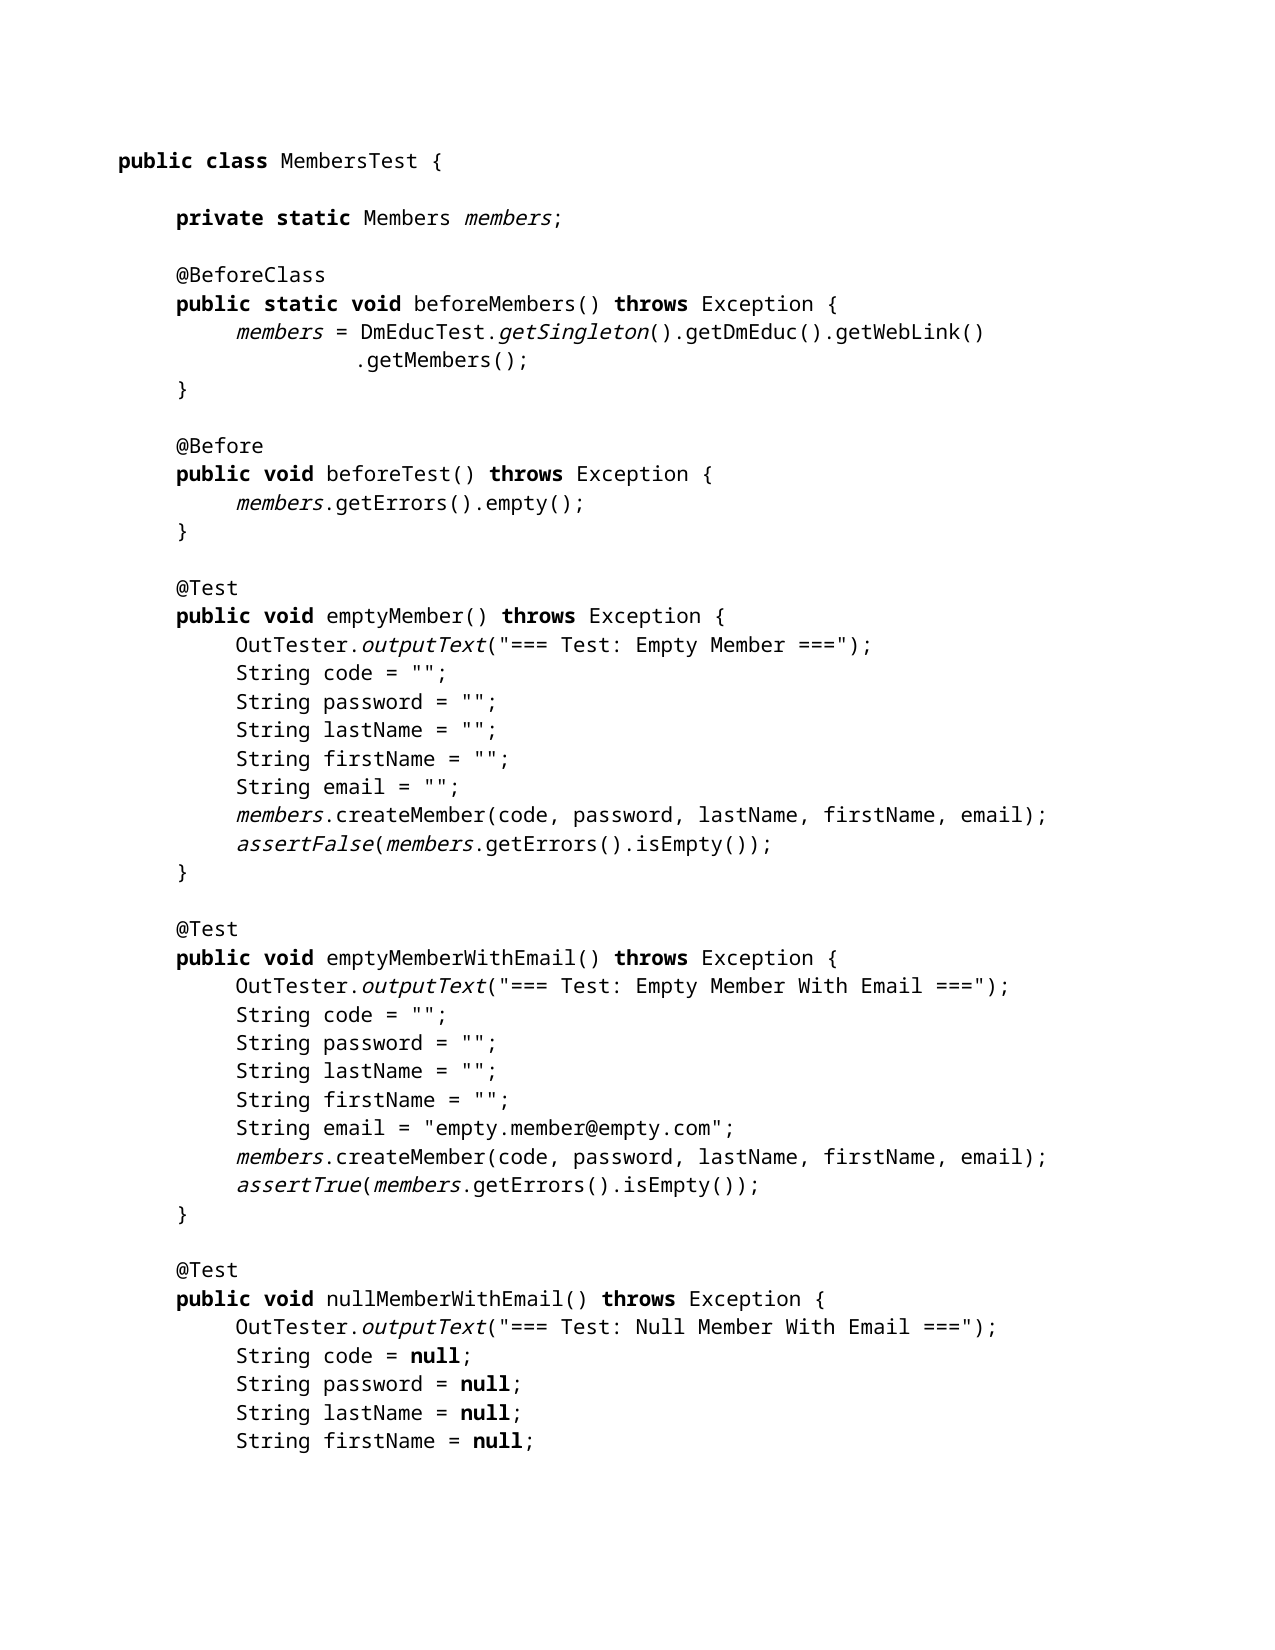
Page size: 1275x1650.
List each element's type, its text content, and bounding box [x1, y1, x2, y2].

text @Test [118, 914, 1157, 943]
text .getMembers(); [118, 346, 1157, 374]
text String password = ""; [118, 1028, 1157, 1057]
text String password = ""; [118, 687, 1157, 715]
text @Test [118, 573, 1157, 602]
text String code = ""; [118, 1000, 1157, 1028]
text String code = null; [118, 1341, 1157, 1369]
text public static void beforeMembers() throws Exception { [118, 289, 1157, 317]
text String email = "empty.member@empty.com"; [118, 1113, 1157, 1142]
text private static Members members; [118, 203, 1157, 232]
text @BeforeClass [118, 260, 1157, 289]
text OutTester.outputText("=== Test: Empty Member ==="); [118, 630, 1157, 658]
text public void nullMemberWithEmail() throws Exception { [118, 1284, 1157, 1312]
text String firstName = ""; [118, 1085, 1157, 1113]
text assertFalse(members.getErrors().isEmpty()); [118, 829, 1157, 857]
text OutTester.outputText("=== Test: Empty Member With Email ==="); [118, 971, 1157, 1000]
text members.createMember(code, password, lastName, firstName, email); [118, 801, 1157, 829]
text @Before [118, 431, 1157, 459]
text String lastName = ""; [118, 715, 1157, 744]
text public void emptyMember() throws Exception { [118, 602, 1157, 630]
text public void emptyMemberWithEmail() throws Exception { [118, 943, 1157, 971]
text } [118, 516, 1157, 545]
text } [118, 374, 1157, 402]
text assertTrue(members.getErrors().isEmpty()); [118, 1170, 1157, 1199]
text String lastName = ""; [118, 1057, 1157, 1085]
text String password = null; [118, 1369, 1157, 1398]
text public void beforeTest() throws Exception { [118, 459, 1157, 488]
text members.getErrors().empty(); [118, 488, 1157, 516]
text String code = ""; [118, 658, 1157, 687]
text String firstName = null; [118, 1426, 1157, 1455]
text } [118, 1199, 1157, 1227]
text @Test [118, 1256, 1157, 1284]
text String lastName = null; [118, 1398, 1157, 1426]
text public class MembersTest { [118, 147, 1157, 175]
text } [118, 857, 1157, 886]
text members = DmEducTest.getSingleton().getDmEduc().getWebLink() [118, 317, 1157, 346]
text String firstName = ""; [118, 744, 1157, 772]
text String email = ""; [118, 772, 1157, 801]
text members.createMember(code, password, lastName, firstName, email); [118, 1142, 1157, 1170]
text OutTester.outputText("=== Test: Null Member With Email ==="); [118, 1312, 1157, 1341]
